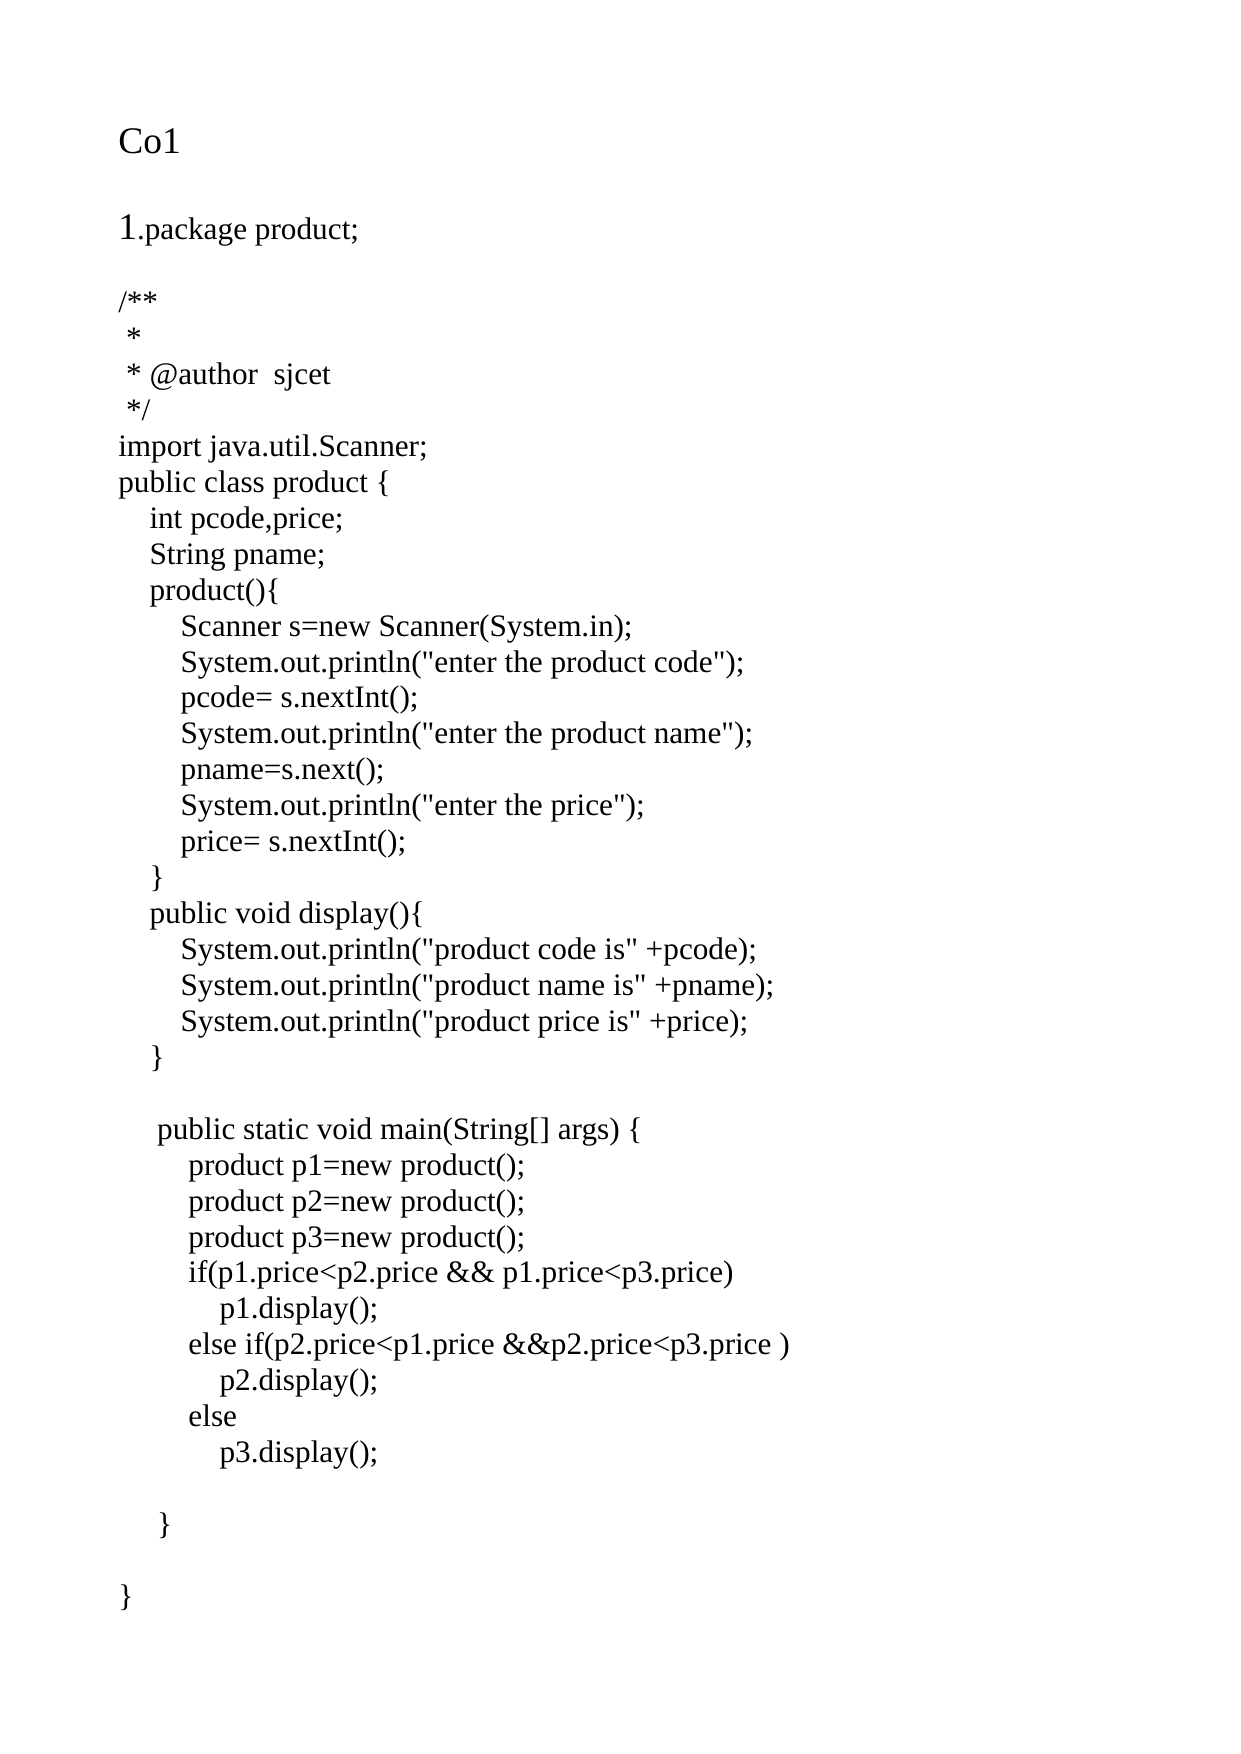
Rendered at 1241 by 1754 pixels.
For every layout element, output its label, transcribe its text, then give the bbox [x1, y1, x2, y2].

text public void display(){ [118, 894, 1122, 930]
text int pcode,price; [118, 499, 1122, 535]
text product p1=new product(); [118, 1146, 1122, 1182]
text else if(p2.price<p1.price &&p2.price<p3.price ) [118, 1326, 1122, 1362]
text System.out.println("enter the product code"); [118, 643, 1122, 679]
text pcode= s.nextInt(); [118, 679, 1122, 715]
text } [118, 1038, 1122, 1074]
text product p3=new product(); [118, 1218, 1122, 1254]
text p3.display(); [118, 1433, 1122, 1469]
text } [118, 1505, 1122, 1541]
text /** [118, 283, 1122, 319]
text Scanner s=new Scanner(System.in); [118, 607, 1122, 643]
text product(){ [118, 571, 1122, 607]
text String pname; [118, 535, 1122, 571]
text * [118, 319, 1122, 355]
text 1.package product; [118, 204, 1122, 247]
text product p2=new product(); [118, 1182, 1122, 1218]
text p1.display(); [118, 1290, 1122, 1326]
text public class product { [118, 463, 1122, 499]
text import java.util.Scanner; [118, 427, 1122, 463]
text pname=s.next(); [118, 751, 1122, 787]
text else [118, 1397, 1122, 1433]
text public static void main(String[] args) { [118, 1110, 1122, 1146]
text } [118, 1577, 1122, 1613]
text if(p1.price<p2.price && p1.price<p3.price) [118, 1254, 1122, 1290]
text System.out.println("product price is" +price); [118, 1002, 1122, 1038]
text price= s.nextInt(); [118, 822, 1122, 858]
text System.out.println("product code is" +pcode); [118, 930, 1122, 966]
text p2.display(); [118, 1362, 1122, 1397]
text Co1 [118, 118, 1122, 161]
text } [118, 858, 1122, 894]
text */ [118, 391, 1122, 427]
text System.out.println("product name is" +pname); [118, 966, 1122, 1002]
text * @author sjcet [118, 355, 1122, 391]
text System.out.println("enter the product name"); [118, 715, 1122, 751]
text System.out.println("enter the price"); [118, 787, 1122, 822]
